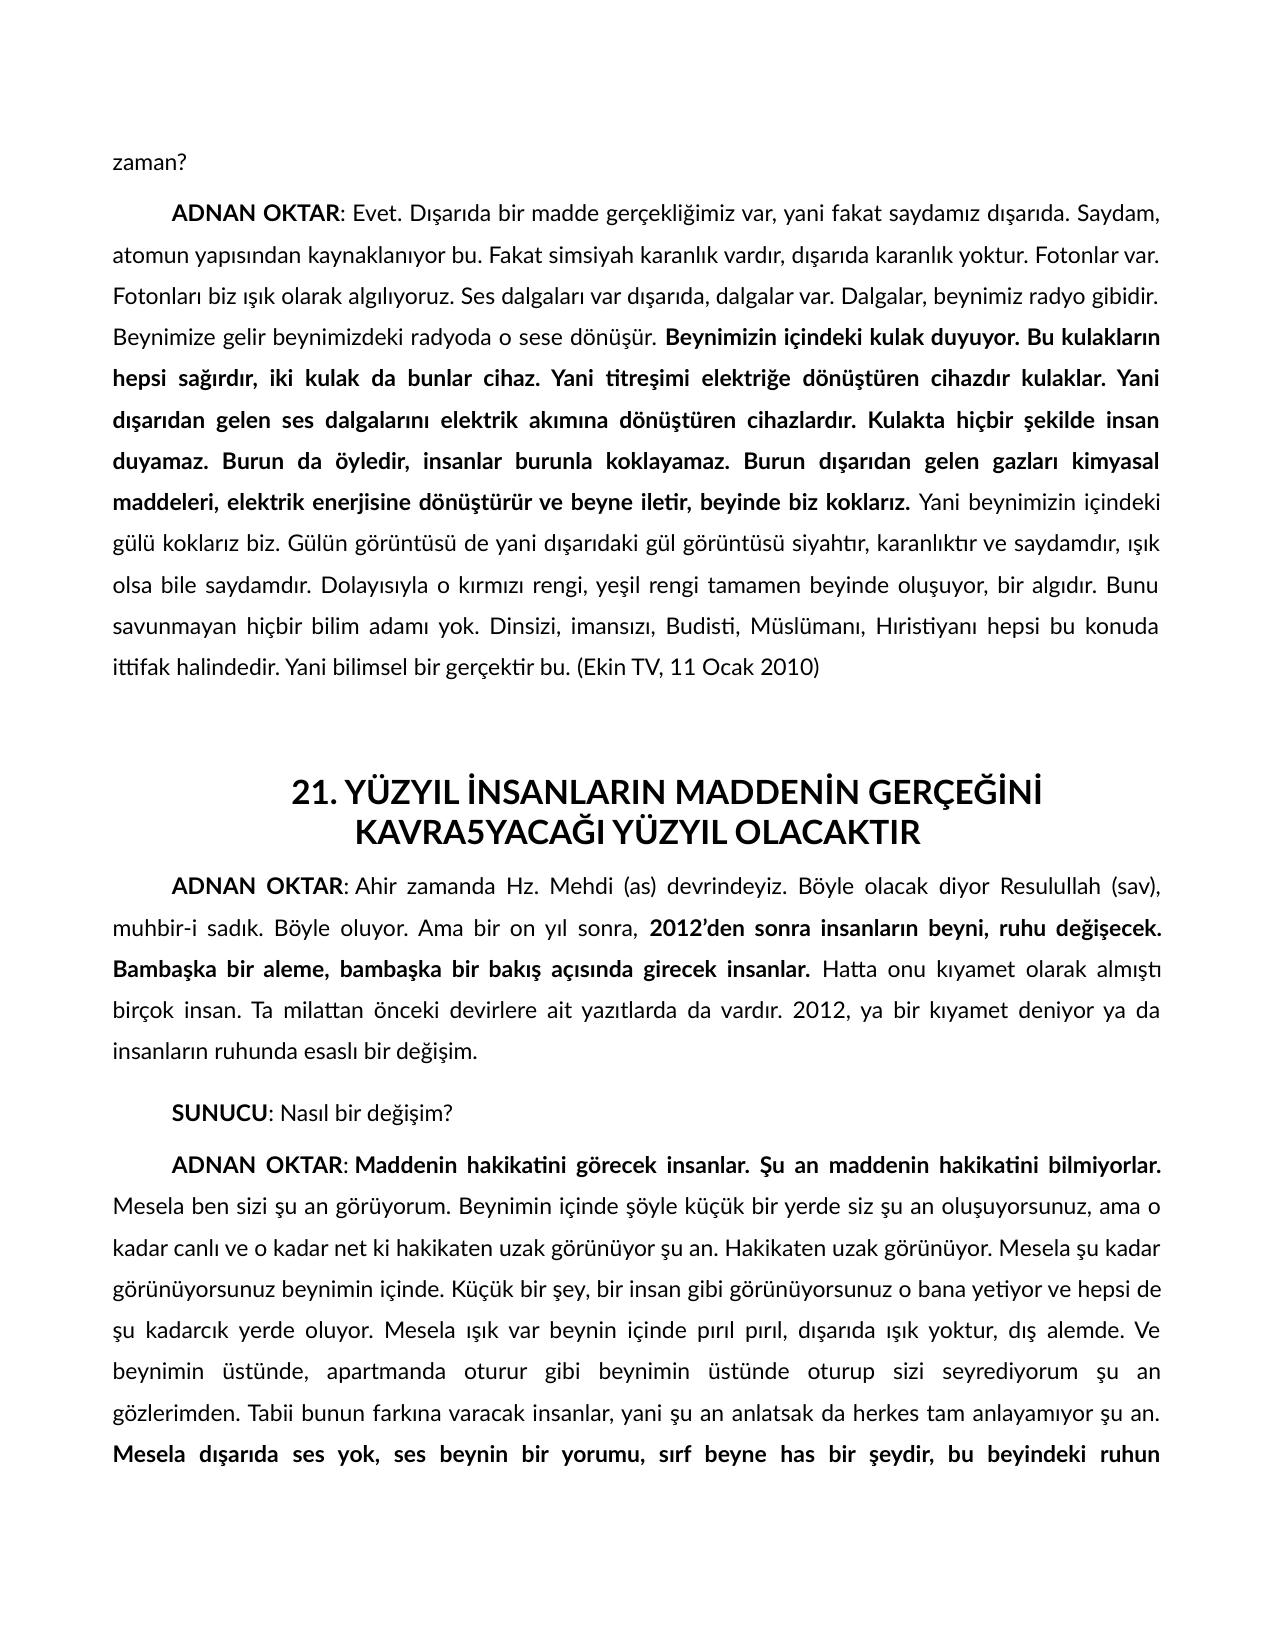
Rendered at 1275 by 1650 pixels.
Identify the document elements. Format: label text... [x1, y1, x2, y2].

text ADNAN OKTAR: Evet. Dışarıda bir madde gerçekliğimiz var, yani fakat saydamız dışarıda. Saydam, atomun yapısından kaynaklanıyor bu. Fakat simsiyah karanlık vardır, dışarıda karanlık yoktur. Fotonlar var. Fotonları biz ışık olarak algılıyoruz. Ses dalgaları var dışarıda, dalgalar var. Dalgalar, beynimiz radyo gibidir. Beynimize gelir beynimizdeki radyoda o sese dönüşür. Beynimizin içindeki kulak duyuyor. Bu kulakların hepsi sağırdır, iki kulak da bunlar cihaz. Yani titreşimi elektriğe dönüştüren cihazdır kulaklar. Yani dışarıdan gelen ses dalgalarını elektrik akımına dönüştüren cihazlardır. Kulakta hiçbir şekilde insan duyamaz. Burun da öyledir, insanlar burunla koklayamaz. Burun dışarıdan gelen gazları kimyasal maddeleri, elektrik enerjisine dönüştürür ve beyne iletir, beyinde biz koklarız. Yani beynimizin içindeki gülü koklarız biz. Gülün görüntüsü de yani dışarıdaki gül görüntüsü siyahtır, karanlıktır ve saydamdır, ışık olsa bile saydamdır. Dolayısıyla o kırmızı rengi, yeşil rengi tamamen beyinde oluşuyor, bir algıdır. Bunu savunmayan hiçbir bilim adamı yok. Dinsizi, imansızı, Budisti, Müslümanı, Hıristiyanı hepsi bu konuda ittifak halindedir. Yani bilimsel bir gerçektir bu. (Ekin TV, 11 Ocak 2010) [112, 199, 1161, 681]
text SUNUCU: Nasıl bir değişim? [112, 1099, 1162, 1127]
text zaman? [112, 148, 1162, 175]
text 21. YÜZYIL İNSANLARIN MADDENİN GERÇEĞİNİ KAVRA5YACAĞI YÜZYIL OLACAKTIR [112, 771, 1162, 851]
text ADNAN OKTAR: Ahir zamanda Hz. Mehdi (as) devrindeyiz. Böyle olacak diyor Resulullah (sav), muhbir-i sadık. Böyle oluyor. Ama bir on yıl sonra, 2012’den sonra insanların beyni, ruhu değişecek. Bambaşka bir aleme, bambaşka bir bakış açısında girecek insanlar. Hatta onu kıyamet olarak almıştı birçok insan. Ta milattan önceki devirlere ait yazıtlarda da vardır. 2012, ya bir kıyamet deniyor ya da insanların ruhunda esaslı bir değişim. [112, 872, 1162, 1065]
text ADNAN OKTAR: Maddenin hakikatini görecek insanlar. Şu an maddenin hakikatini bilmiyorlar. Mesela ben sizi şu an görüyorum. Beynimin içinde şöyle küçük bir yerde siz şu an oluşuyorsunuz, ama o kadar canlı ve o kadar net ki hakikaten uzak görünüyor şu an. Hakikaten uzak görünüyor. Mesela şu kadar görünüyorsunuz beynimin içinde. Küçük bir şey, bir insan gibi görünüyorsunuz o bana yetiyor ve hepsi de şu kadarcık yerde oluyor. Mesela ışık var beynin içinde pırıl pırıl, dışarıda ışık yoktur, dış alemde. Ve beynimin üstünde, apartmanda oturur gibi beynimin üstünde oturup sizi seyrediyorum şu an gözlerimden. Tabii bunun farkına varacak insanlar, yani şu an anlatsak da herkes tam anlayamıyor şu an. Mesela dışarıda ses yok, ses beynin bir yorumu, sırf beyne has bir şeydir, bu beyindeki ruhun [112, 1151, 1162, 1467]
